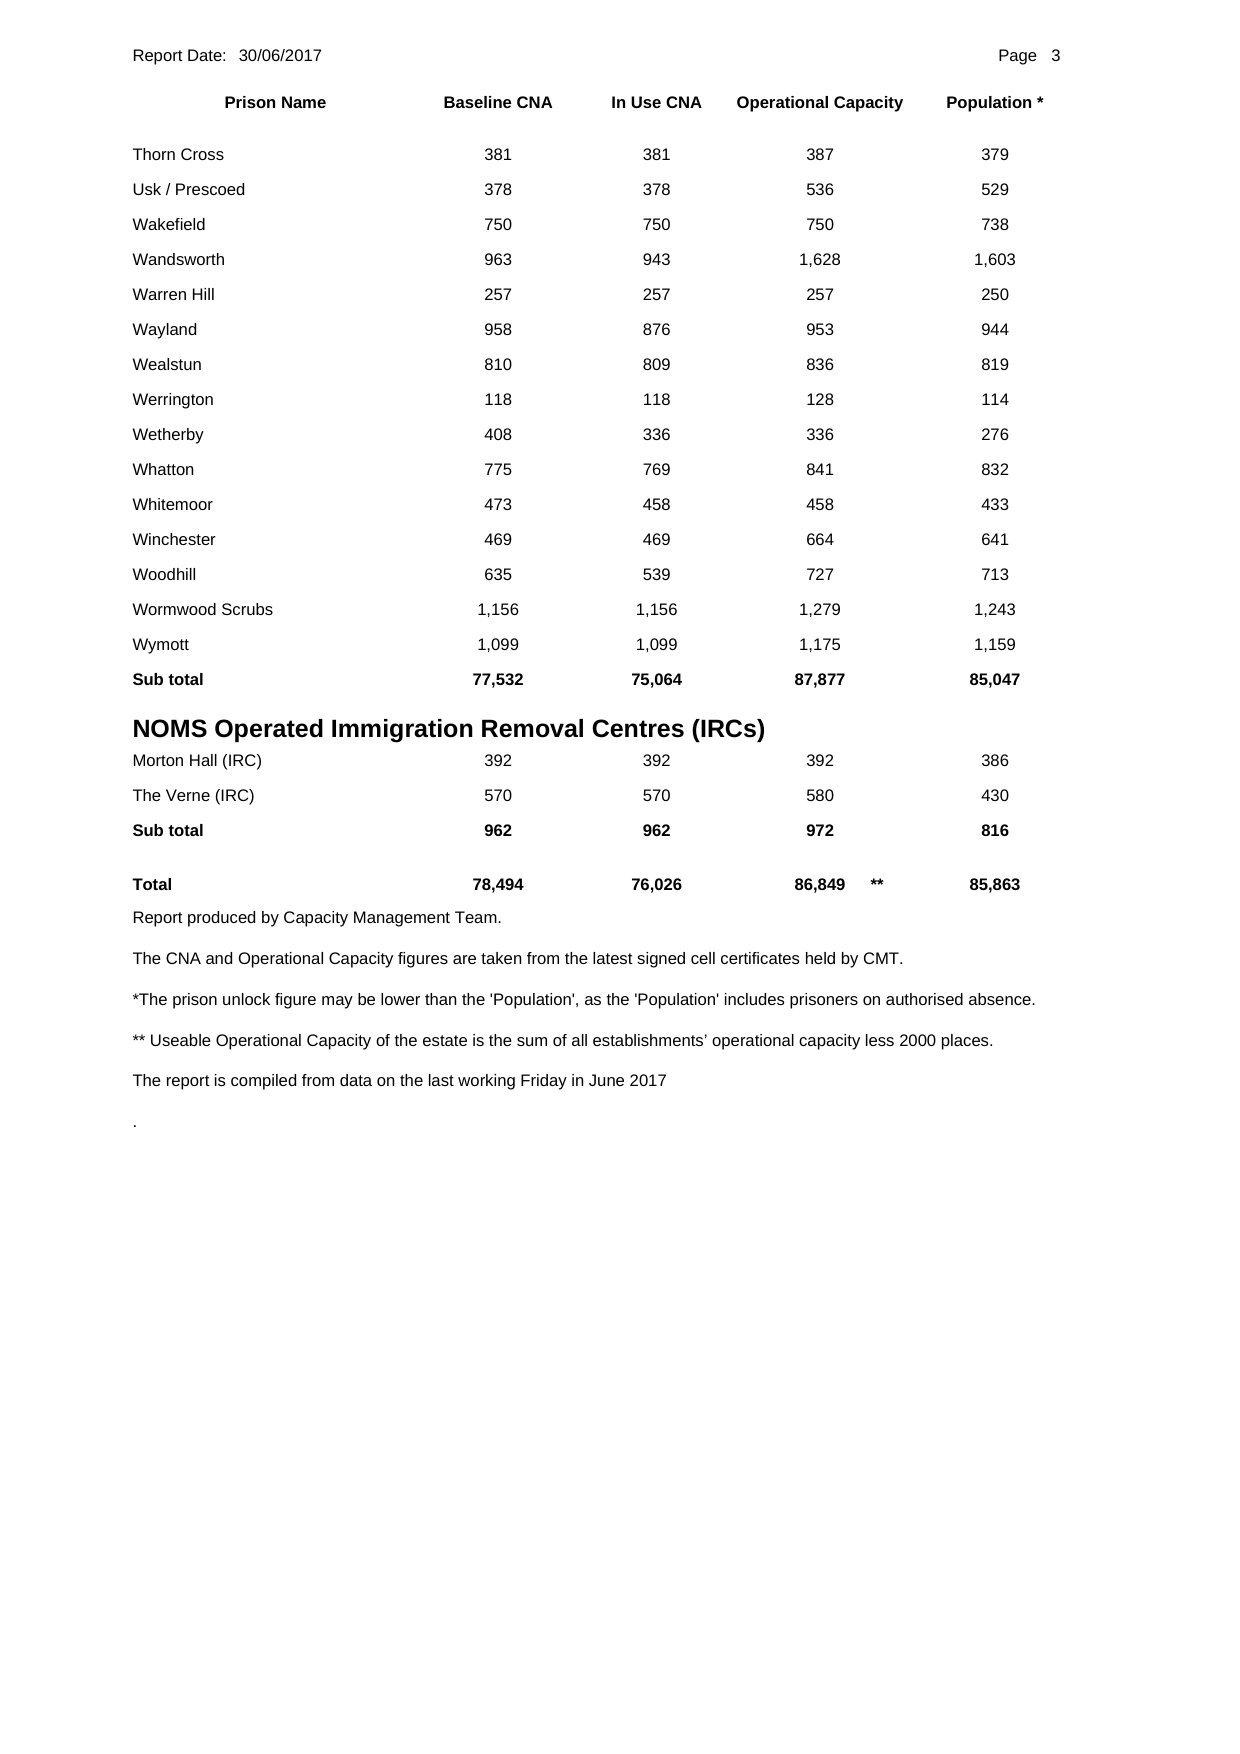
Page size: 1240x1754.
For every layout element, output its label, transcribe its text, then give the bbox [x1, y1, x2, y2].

text Wetherby 408 336 336 276 [132, 417, 1108, 446]
text Morton Hall (IRC) 392 392 392 386 [132, 743, 1108, 772]
text Woodhill 635 539 727 713 [132, 557, 1108, 586]
text The report is compiled from data on the last working Friday in June 2017 [132, 1071, 1108, 1090]
text Thorn Cross 381 381 387 379 [132, 137, 1108, 166]
text Wealstun 810 809 836 819 [132, 347, 1108, 376]
text Wymott 1,099 1,099 1,175 1,159 [132, 627, 1108, 656]
text Wormwood Scrubs 1,156 1,156 1,279 1,243 [132, 592, 1108, 621]
text Whitemoor 473 458 458 433 [132, 487, 1108, 516]
text Wakefield 750 750 750 738 [132, 207, 1108, 236]
text ** Useable Operational Capacity of the estate is the sum of all establishments’ operational capacity less 2000 places. [132, 1030, 1108, 1049]
text Whatton 775 769 841 832 [132, 452, 1108, 481]
text The CNA and Operational Capacity figures are taken from the latest signed cell certificates held by CMT. [132, 949, 1108, 968]
text Report produced by Capacity Management Team. [132, 908, 1108, 927]
text Winchester 469 469 664 641 [132, 522, 1108, 551]
text Wayland 958 876 953 944 [132, 312, 1108, 341]
text Prison Name Baseline CNA In Use CNA Operational Capacity Population * [132, 85, 1108, 114]
text Sub total 962 962 972 816 [132, 813, 1108, 842]
text Report Date: 30/06/2017 Page 3 [132, 37, 1108, 66]
text Sub total 77,532 75,064 87,877 85,047 [132, 662, 1108, 691]
text . [132, 1112, 1108, 1131]
text Usk / Prescoed 378 378 536 529 [132, 172, 1108, 201]
text *The prison unlock figure may be lower than the 'Population', as the 'Population' includes prisoners on authorised absence. [132, 989, 1108, 1009]
text Warren Hill 257 257 257 250 [132, 277, 1108, 306]
text Werrington 118 118 128 114 [132, 382, 1108, 411]
text NOMS Operated Immigration Removal Centres (IRCs) [132, 714, 1108, 743]
text The Verne (IRC) 570 570 580 430 [132, 778, 1108, 807]
text Total 78,494 76,026 86,849 ** 85,863 [132, 867, 1108, 896]
text Wandsworth 963 943 1,628 1,603 [132, 242, 1108, 271]
